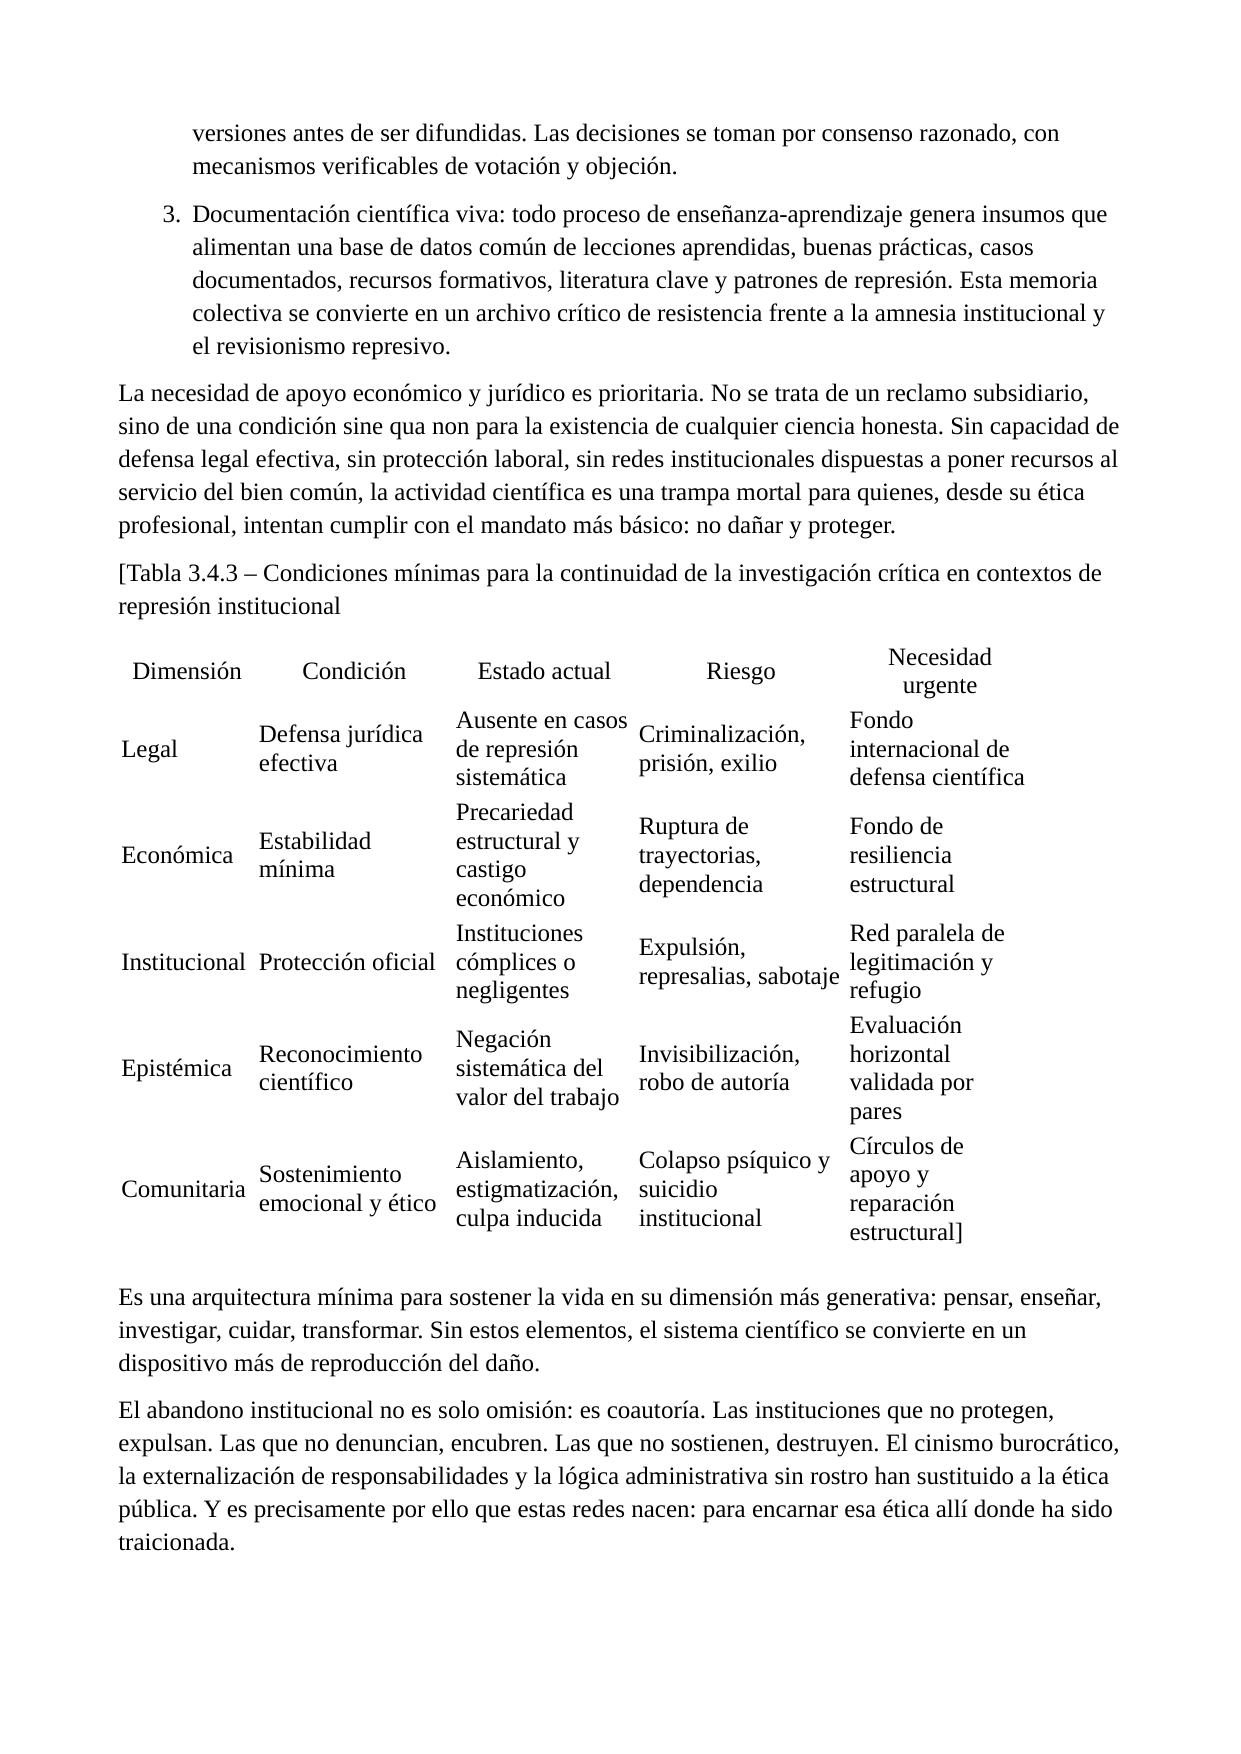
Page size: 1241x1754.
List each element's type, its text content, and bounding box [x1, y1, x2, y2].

table_cell Fondo internacional de defensa científica [846, 702, 1033, 794]
table_cell Comunitaria [118, 1128, 256, 1249]
table_cell Reconocimiento científico [256, 1007, 453, 1128]
table_header Estado actual [453, 639, 636, 702]
table_header Riesgo [636, 639, 846, 702]
table_header Necesidad urgente [846, 639, 1033, 702]
table_cell Criminalización, prisión, exilio [636, 702, 846, 794]
table_cell Círculos de apoyo y reparación estructural] [846, 1128, 1033, 1249]
list Documentación científica viva: todo proceso de enseñanza-aprendizaje genera insumos que alimentan una base de datos común de lecciones aprendidas, buenas prácticas, casos documentados, recursos formativos, literatura clave y patrones de represión. Esta memoria colectiva se convierte en un archivo crítico de resistencia frente a la amnesia institucional y el revisionismo represivo. [162, 199, 1122, 359]
text El abandono institucional no es solo omisión: es coautoría. Las instituciones que no protegen, expulsan. Las que no denuncian, encubren. Las que no sostienen, destruyen. El cinismo burocrático, la externalización de responsabilidades y la lógica administrativa sin rostro han sustituido a la ética pública. Y es precisamente por ello que estas redes nacen: para encarnar esa ética allí donde ha sido traicionada. [118, 1395, 1122, 1556]
table_cell Institucional [118, 915, 256, 1007]
text [Tabla 3.4.3 – Condiciones mínimas para la continuidad de la investigación crítica en contextos de represión institucional [118, 558, 1122, 620]
table_cell Evaluación horizontal validada por pares [846, 1007, 1033, 1128]
table_cell Sostenimiento emocional y ético [256, 1128, 453, 1249]
table_cell Colapso psíquico y suicidio institucional [636, 1128, 846, 1249]
table_cell Protección oficial [256, 915, 453, 1007]
table_cell Negación sistemática del valor del trabajo [453, 1007, 636, 1128]
table_cell Red paralela de legitimación y refugio [846, 915, 1033, 1007]
table_header Condición [256, 639, 453, 702]
table_cell Aislamiento, estigmatización, culpa inducida [453, 1128, 636, 1249]
table_cell Económica [118, 794, 256, 915]
table_cell Invisibilización, robo de autoría [636, 1007, 846, 1128]
list versiones antes de ser difundidas. Las decisiones se toman por consenso razonado, con mecanismos verificables de votación y objeción. [162, 118, 1122, 180]
table_cell Defensa jurídica efectiva [256, 702, 453, 794]
table_cell Ruptura de trayectorias, dependencia [636, 794, 846, 915]
table_cell Precariedad estructural y castigo económico [453, 794, 636, 915]
text Es una arquitectura mínima para sostener la vida en su dimensión más generativa: pensar, enseñar, investigar, cuidar, transformar. Sin estos elementos, el sistema científico se convierte en un dispositivo más de reproducción del daño. [118, 1249, 1122, 1377]
table_cell Legal [118, 702, 256, 794]
table_cell Ausente en casos de represión sistemática [453, 702, 636, 794]
table_cell Expulsión, represalias, sabotaje [636, 915, 846, 1007]
table_cell Estabilidad mínima [256, 794, 453, 915]
table_cell Instituciones cómplices o negligentes [453, 915, 636, 1007]
table_cell Fondo de resiliencia estructural [846, 794, 1033, 915]
text La necesidad de apoyo económico y jurídico es prioritaria. No se trata de un reclamo subsidiario, sino de una condición sine qua non para la existencia de cualquier ciencia honesta. Sin capacidad de defensa legal efectiva, sin protección laboral, sin redes institucionales dispuestas a poner recursos al servicio del bien común, la actividad científica es una trampa mortal para quienes, desde su ética profesional, intentan cumplir con el mandato más básico: no dañar y proteger. [118, 378, 1122, 539]
table_header Dimensión [118, 639, 256, 702]
table_cell Epistémica [118, 1007, 256, 1128]
